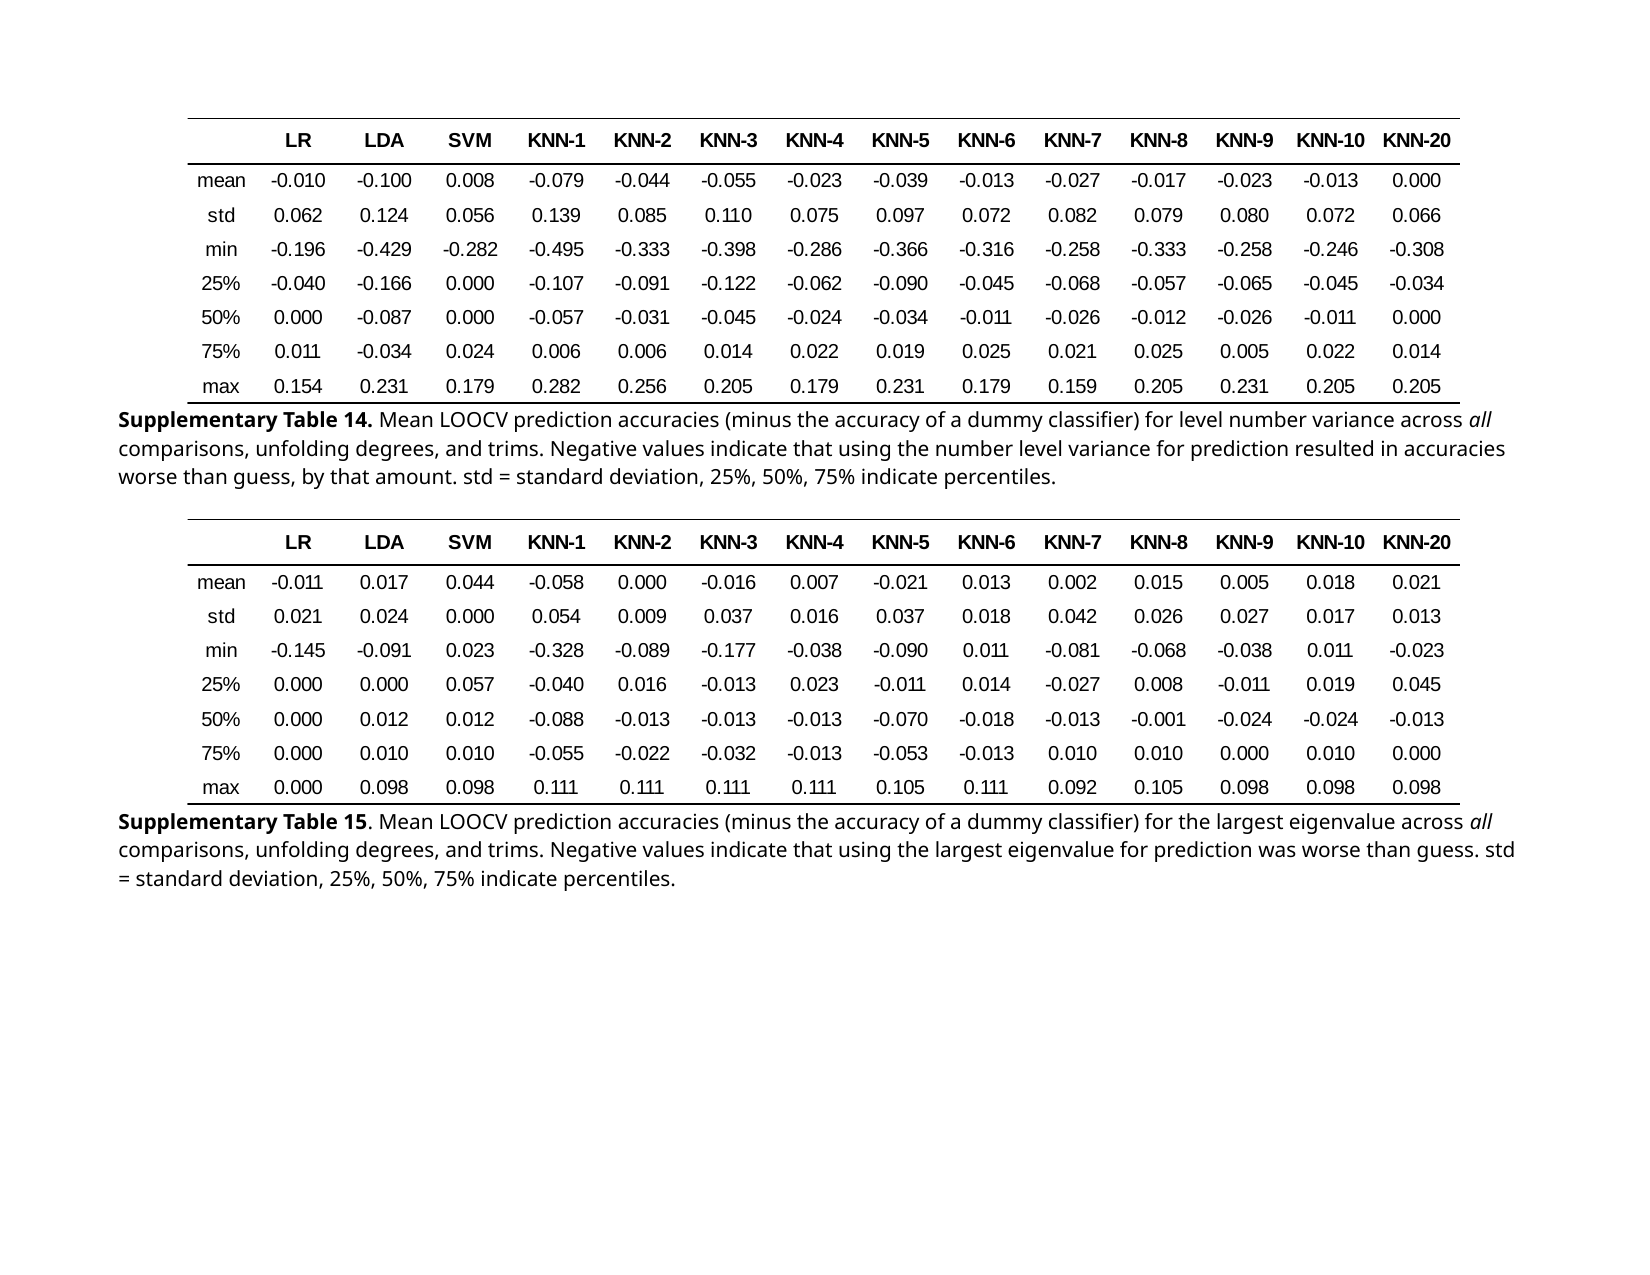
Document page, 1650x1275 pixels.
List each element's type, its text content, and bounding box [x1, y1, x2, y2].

text Supplementary Table 14. Mean LOOCV prediction accuracies (minus the accuracy of a dummy classifier) for level number variance across all comparisons, unfolding degrees, and trims. Negative values indicate that using the number level variance for prediction resulted in accuracies worse than guess, by that amount. std = standard deviation, 25%, 50%, 75% indicate percentiles. [118, 118, 1532, 491]
text Supplementary Table 15. Mean LOOCV prediction accuracies (minus the accuracy of a dummy classifier) for the largest eigenvalue across all comparisons, unfolding degrees, and trims. Negative values indicate that using the largest eigenvalue for prediction was worse than guess. std = standard deviation, 25%, 50%, 75% indicate percentiles. [118, 519, 1532, 892]
